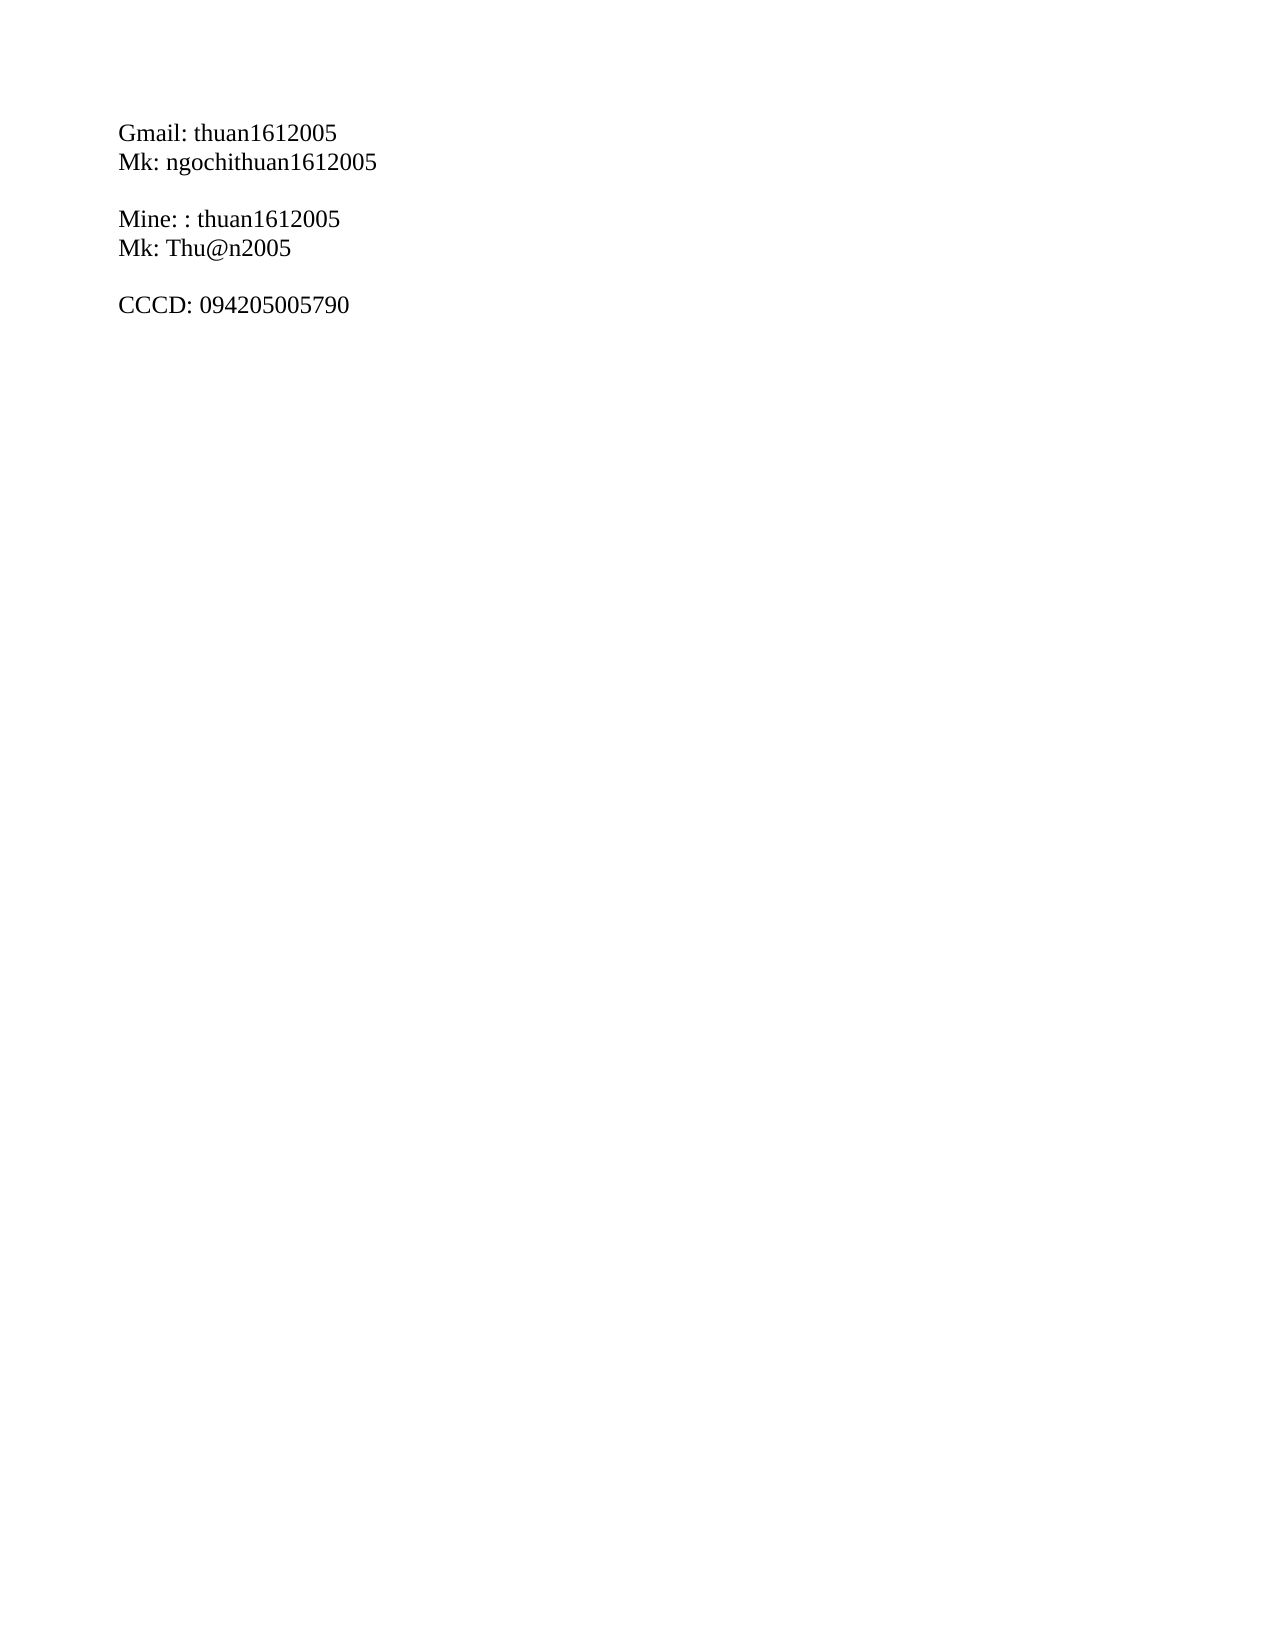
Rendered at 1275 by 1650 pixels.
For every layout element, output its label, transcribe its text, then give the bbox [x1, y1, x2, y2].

text CCCD: 094205005790 [118, 291, 1157, 319]
text Gmail: thuan1612005 [118, 118, 1157, 147]
text Mine: : thuan1612005 [118, 204, 1157, 233]
text Mk: ngochithuan1612005 [118, 147, 1157, 176]
text Mk: Thu@n2005 [118, 233, 1157, 262]
